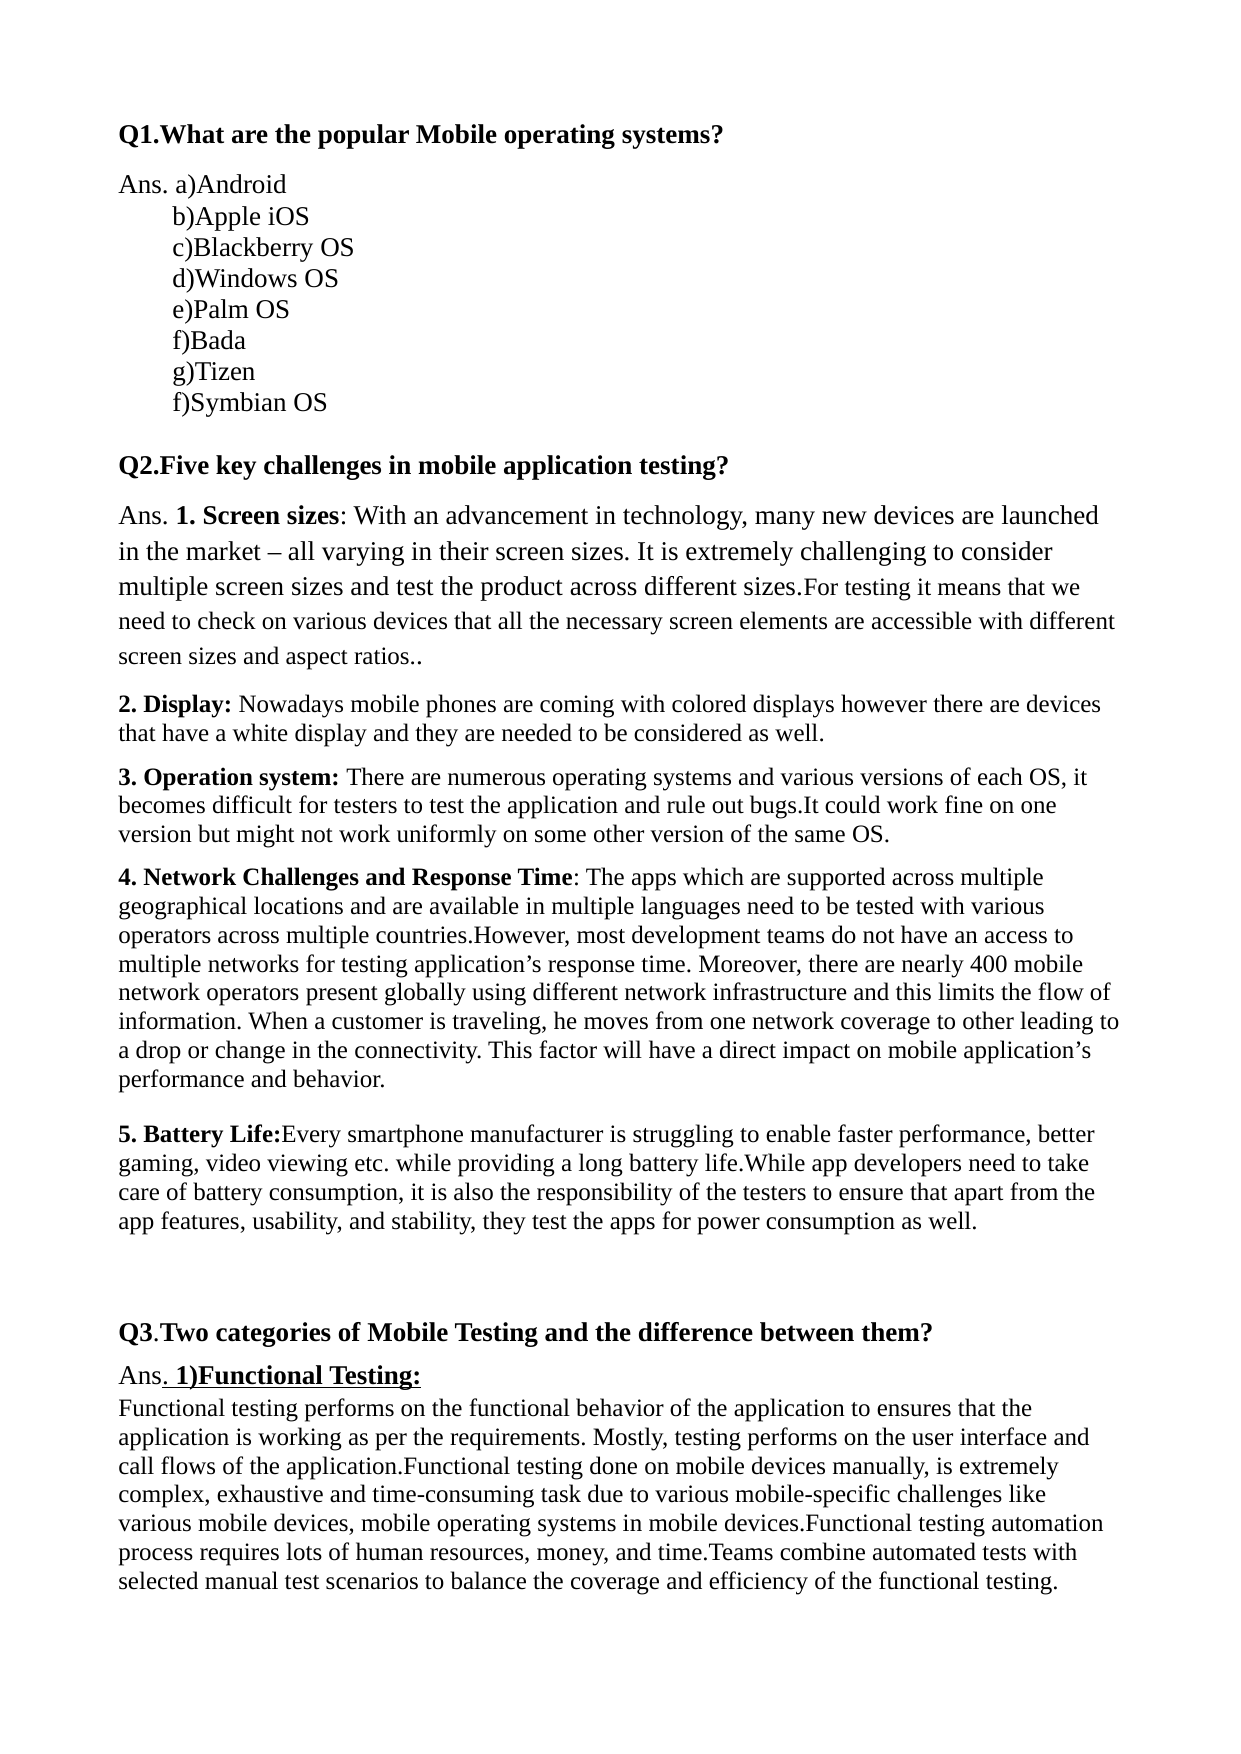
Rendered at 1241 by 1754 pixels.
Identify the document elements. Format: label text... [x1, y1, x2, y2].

text Ans. 1. Screen sizes: With an advancement in technology, many new devices are launched in the market – all varying in their screen sizes. It is extremely challenging to consider multiple screen sizes and test the product across different sizes.For testing it means that we need to check on various devices that all the necessary screen elements are accessible with different screen sizes and aspect ratios.. [118, 499, 1122, 670]
text Functional testing performs on the functional behavior of the application to ensures that the application is working as per the requirements. Mostly, testing performs on the user interface and call flows of the application.Functional testing done on mobile devices manually, is extremely complex, exhaustive and time-consuming task due to various mobile-specific challenges like various mobile devices, mobile operating systems in mobile devices.Functional testing automation process requires lots of human resources, money, and time.Teams combine automated tests with selected manual test scenarios to balance the coverage and efficiency of the functional testing. [118, 1393, 1122, 1594]
text Q2.Five key challenges in mobile application testing? [118, 449, 1122, 480]
text Ans. a)Android [118, 168, 1122, 199]
text 2. Display: Nowadays mobile phones are coming with colored displays however there are devices that have a white display and they are needed to be considered as well. [118, 689, 1122, 747]
text e)Palm OS [118, 293, 1122, 324]
text d)Windows OS [118, 262, 1122, 293]
text Q1.What are the popular Mobile operating systems? [118, 118, 1122, 149]
text g)Tizen [118, 355, 1122, 386]
text 4. Network Challenges and Response Time: The apps which are supported across multiple geographical locations and are available in multiple languages need to be tested with various operators across multiple countries.However, most development teams do not have an access to multiple networks for testing application’s response time. Moreover, there are nearly 400 mobile network operators present globally using different network infrastructure and this limits the flow of information. When a customer is traveling, he moves from one network coverage to other leading to a drop or change in the connectivity. This factor will have a direct impact on mobile application’s performance and behavior. [118, 862, 1122, 1092]
text f)Bada [118, 324, 1122, 355]
text c)Blackberry OS [118, 231, 1122, 262]
text b)Apple iOS [118, 199, 1122, 231]
subtitle Q3.Two categories of Mobile Testing and the difference between them? [118, 1316, 1122, 1347]
text Ans. 1)Functional Testing: [118, 1359, 1122, 1391]
subtitle 5. Battery Life:Every smartphone manufacturer is struggling to enable faster performance, better gaming, video viewing etc. while providing a long battery life.While app developers need to take care of battery consumption, it is also the responsibility of the testers to ensure that apart from the app features, usability, and stability, they test the apps for power consumption as well. [118, 1119, 1122, 1234]
text f)Symbian OS [118, 386, 1122, 418]
text 3. Operation system: There are numerous operating systems and various versions of each OS, it becomes difficult for testers to test the application and rule out bugs.It could work fine on one version but might not work uniformly on some other version of the same OS. [118, 762, 1122, 848]
